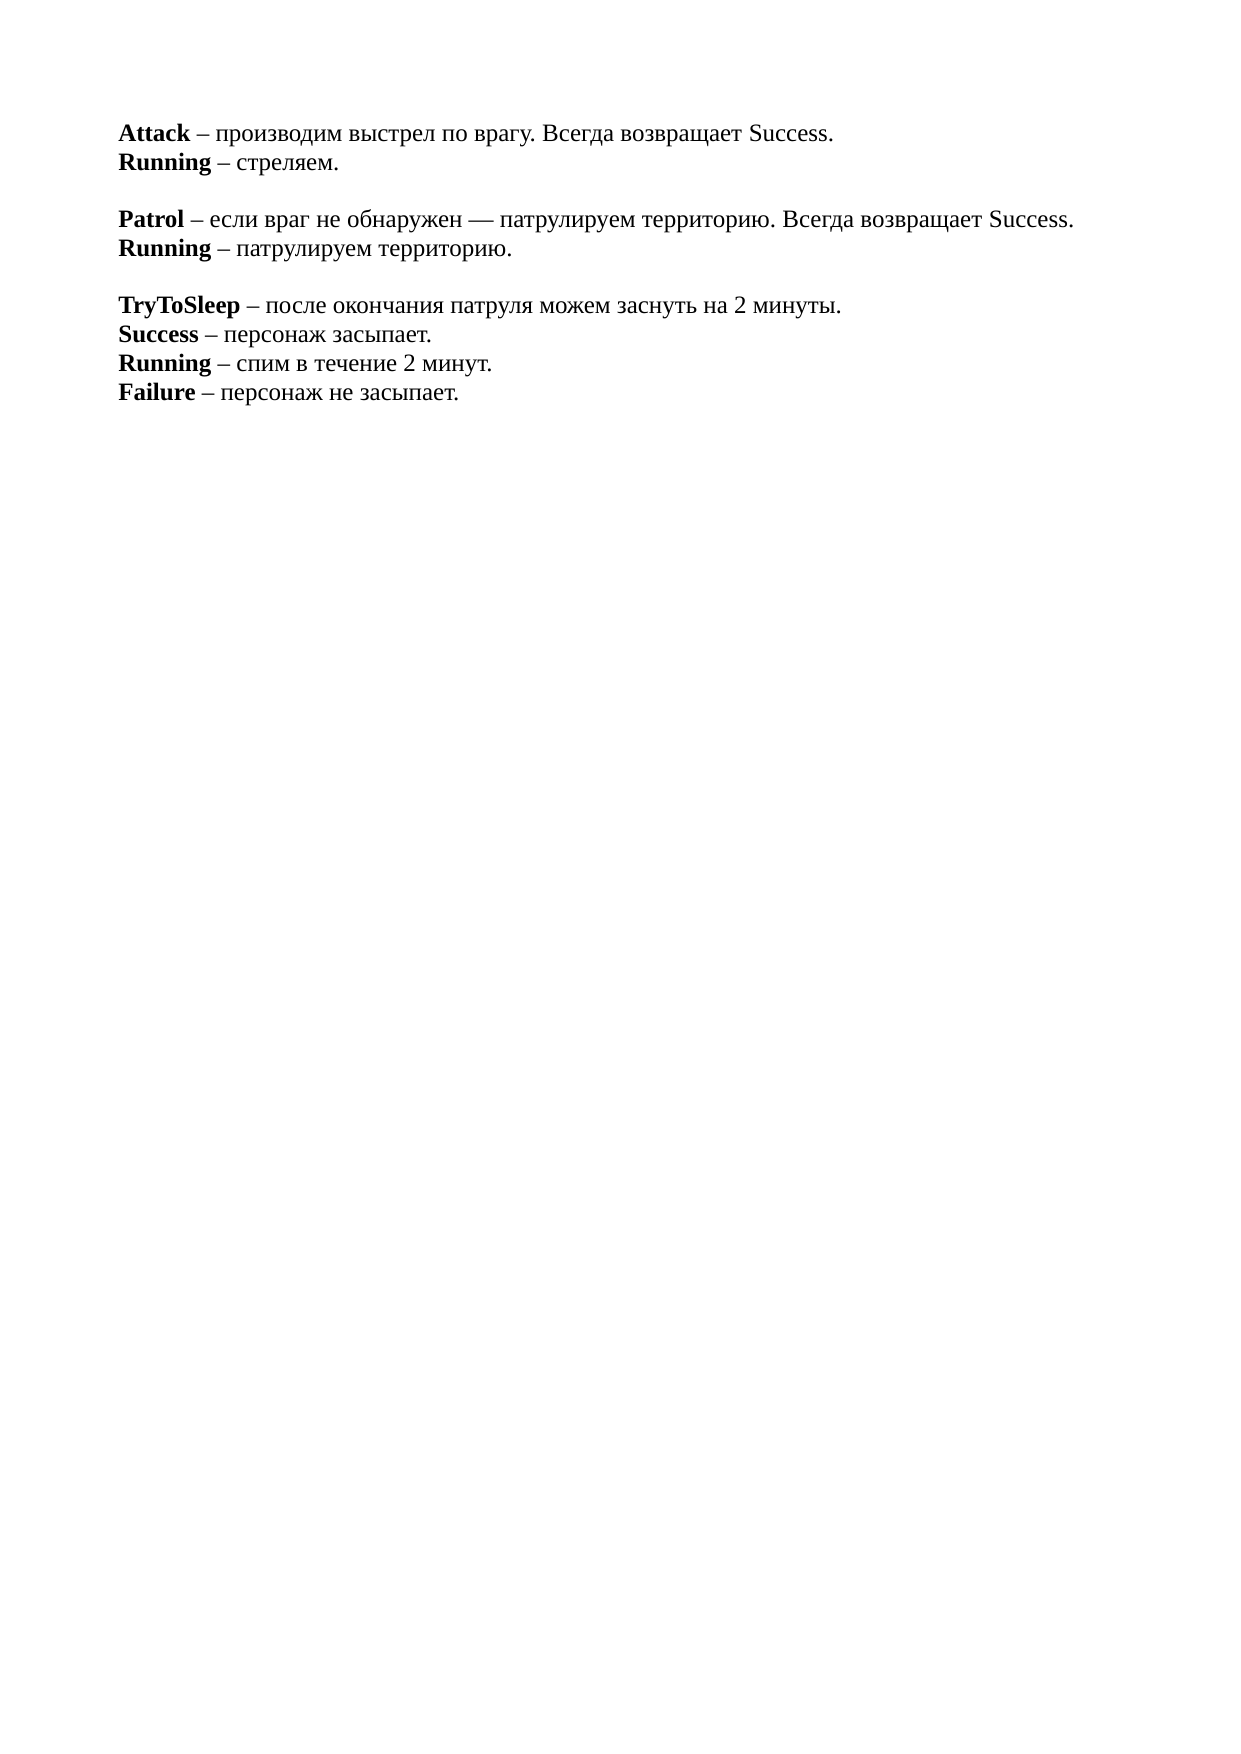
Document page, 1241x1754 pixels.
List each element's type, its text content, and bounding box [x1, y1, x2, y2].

text Running – стреляем. [118, 147, 1122, 176]
text Failure – персонаж не засыпает. [118, 377, 1122, 406]
text TryToSleep – после окончания патруля можем заснуть на 2 минуты. [118, 291, 1122, 319]
text Running – спим в течение 2 минут. [118, 348, 1122, 377]
text Patrol – если враг не обнаружен — патрулируем территорию. Всегда возвращает Success. [118, 204, 1122, 233]
text Running – патрулируем территорию. [118, 233, 1122, 262]
text Attack – производим выстрел по врагу. Всегда возвращает Success. [118, 118, 1122, 147]
text Success – персонаж засыпает. [118, 319, 1122, 348]
